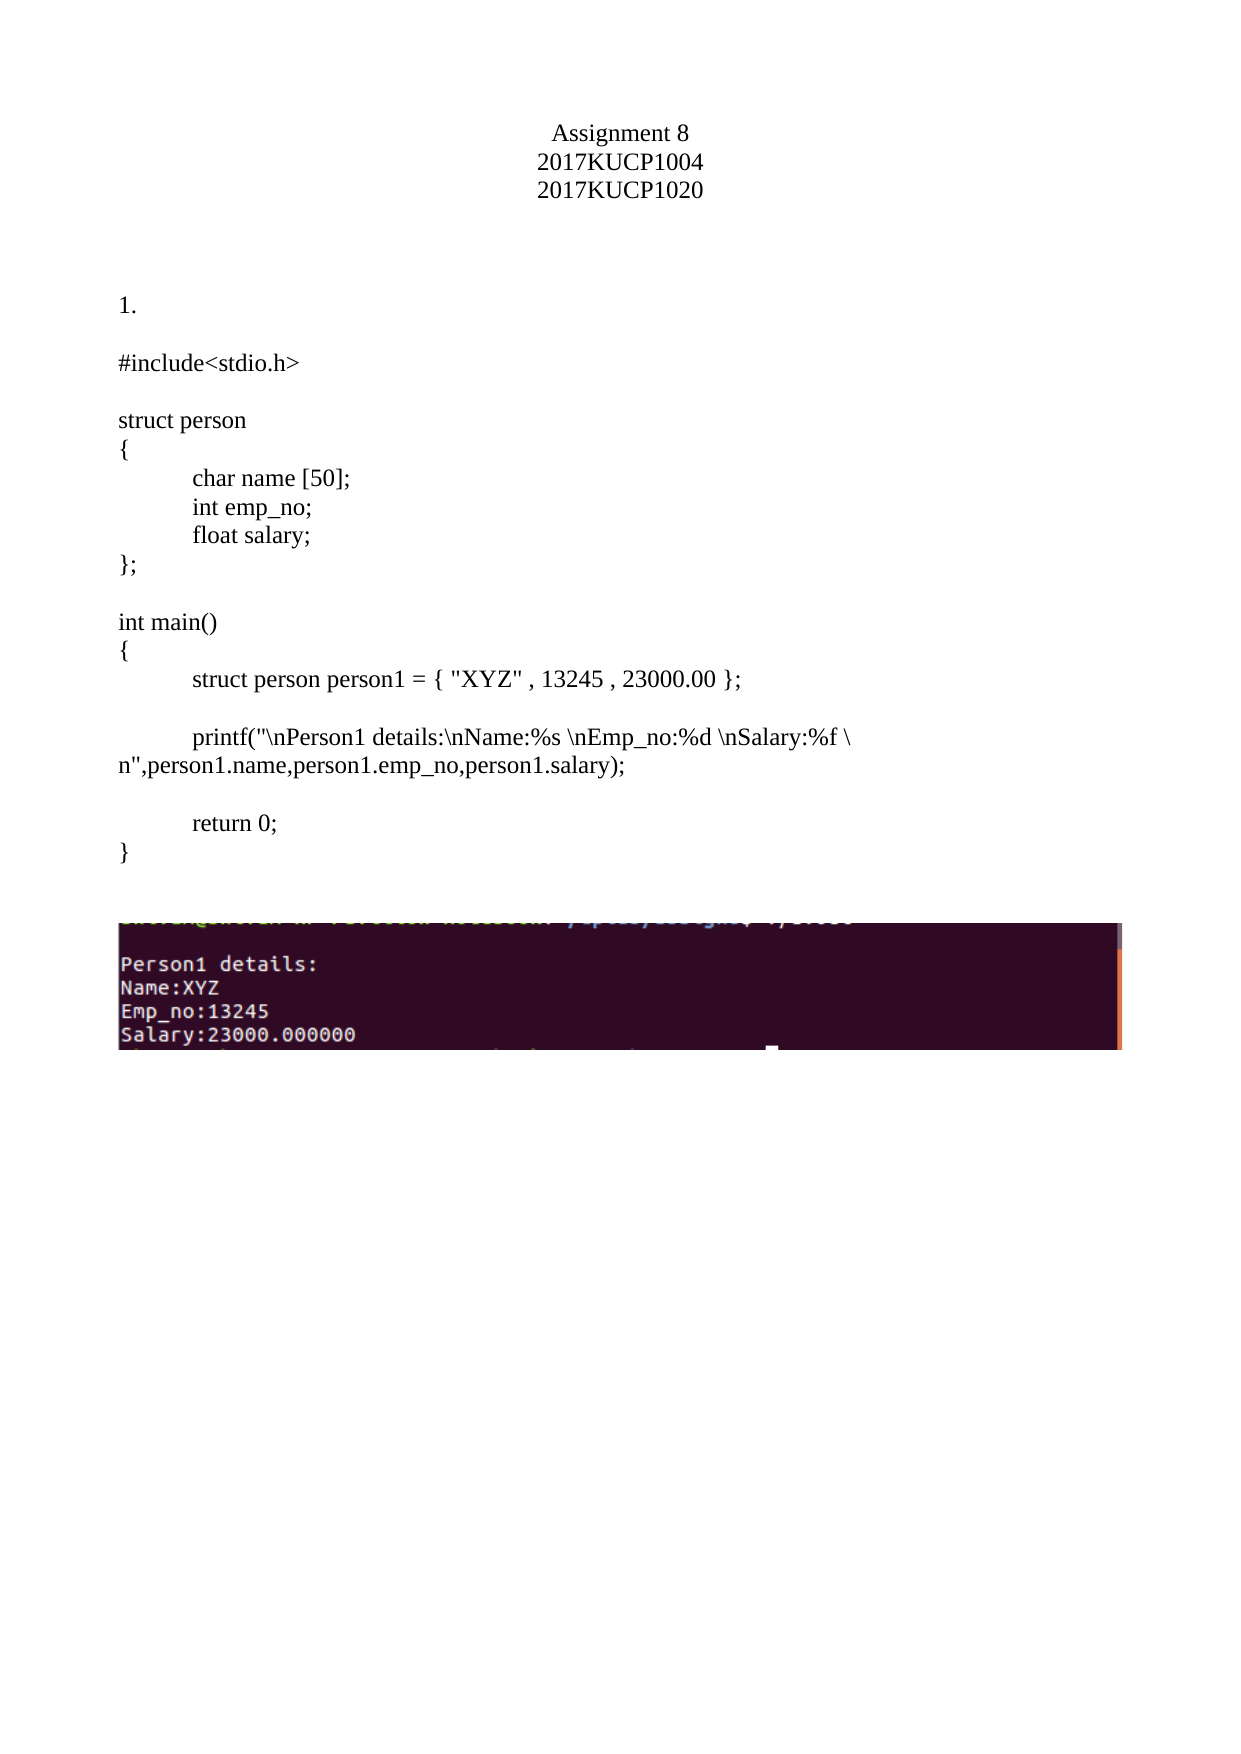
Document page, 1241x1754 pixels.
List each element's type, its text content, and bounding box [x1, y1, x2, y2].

text int emp_no; [118, 492, 1122, 521]
text struct person person1 = { "XYZ" , 13245 , 23000.00 }; [118, 664, 1122, 693]
picture [118, 923, 1123, 1050]
text { [118, 434, 1122, 463]
text printf("\nPerson1 details:\nName:%s \nEmp_no:%d \nSalary:%f \n",person1.name,person1.emp_no,person1.salary); [118, 722, 1122, 779]
text Assignment 8 [118, 118, 1122, 147]
text 2017KUCP1004 [118, 147, 1122, 176]
text { [118, 636, 1122, 664]
text char name [50]; [118, 463, 1122, 492]
text 1. [118, 291, 1122, 319]
text #include<stdio.h> [118, 348, 1122, 377]
text 2017KUCP1020 [118, 176, 1122, 204]
text struct person [118, 406, 1122, 434]
text int main() [118, 607, 1122, 636]
text }; [118, 549, 1122, 578]
text return 0; [118, 808, 1122, 837]
text float salary; [118, 521, 1122, 549]
text } [118, 837, 1122, 866]
